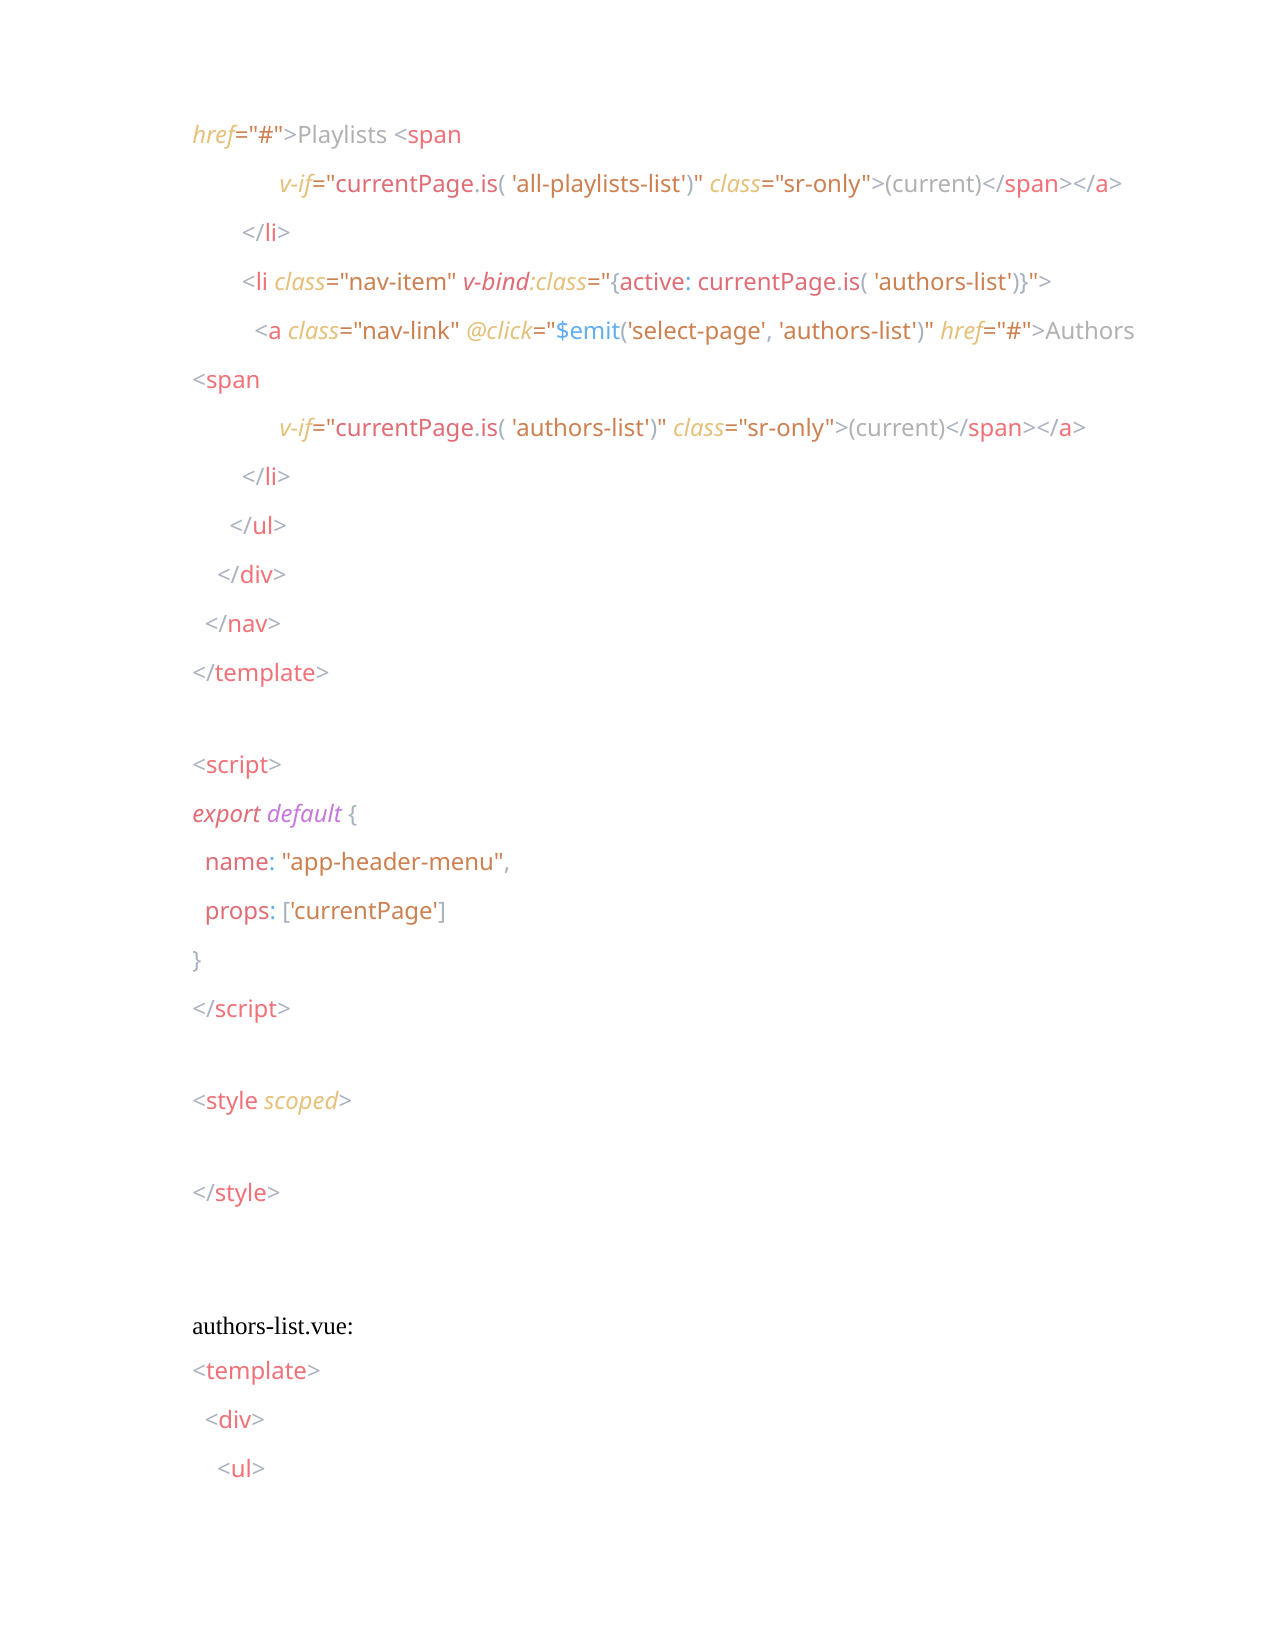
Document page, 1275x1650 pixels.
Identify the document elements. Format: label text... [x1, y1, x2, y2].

text <template> <div> <ul> [192, 1354, 1157, 1484]
text href="#">Playlists <span v-if="currentPage.is( 'all-playlists-list')" class="sr-only">(current)</span></a> </li> <li class="nav-item" v-bind:class="{active: currentPage.is( 'authors-list')}"> <a class="nav-link" @click="$emit('select-page', 'authors-list')" href="#">Authors <span v-if="currentPage.is( 'authors-list')" class="sr-only">(current)</span></a> </li> </ul> </div> </nav> </template> <script> export default { name: "app-header-menu", props: ['currentPage'] } </script> <style scoped> </style> [192, 118, 1157, 1208]
text authors-list.vue: [192, 1311, 1157, 1339]
